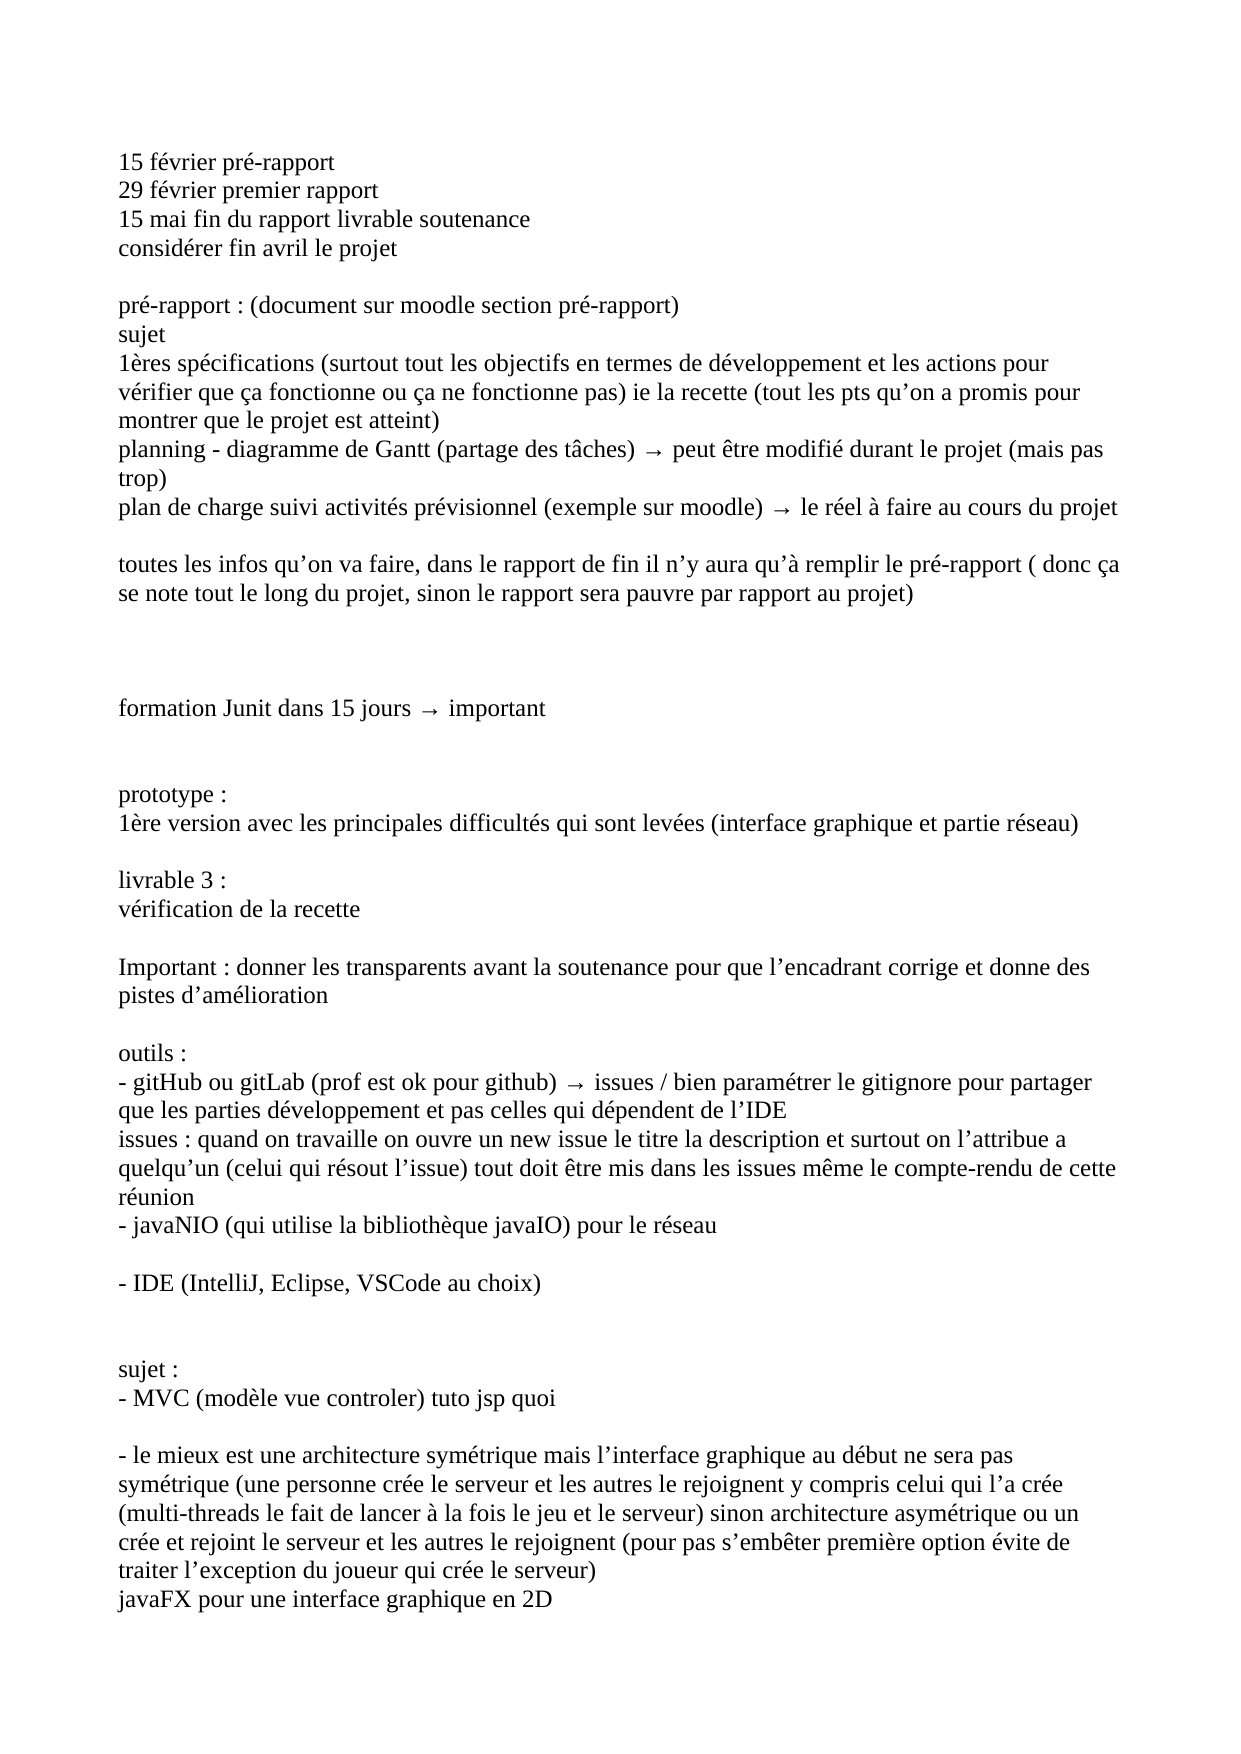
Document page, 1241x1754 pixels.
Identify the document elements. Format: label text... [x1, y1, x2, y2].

text prototype : [118, 779, 1122, 808]
text Important : donner les transparents avant la soutenance pour que l’encadrant corrige et donne des pistes d’amélioration [118, 952, 1122, 1009]
text - le mieux est une architecture symétrique mais l’interface graphique au début ne sera pas symétrique (une personne crée le serveur et les autres le rejoignent y compris celui qui l’a crée (multi-threads le fait de lancer à la fois le jeu et le serveur) sinon architecture asymétrique ou un crée et rejoint le serveur et les autres le rejoignent (pour pas s’embêter première option évite de traiter l’exception du joueur qui crée le serveur) [118, 1441, 1122, 1584]
text sujet : [118, 1354, 1122, 1383]
text formation Junit dans 15 jours → important [118, 693, 1122, 722]
text - IDE (IntelliJ, Eclipse, VSCode au choix) [118, 1268, 1122, 1297]
text pré-rapport : (document sur moodle section pré-rapport) [118, 291, 1122, 319]
text plan de charge suivi activités prévisionnel (exemple sur moodle) → le réel à faire au cours du projet [118, 492, 1122, 521]
text sujet [118, 319, 1122, 348]
text planning - diagramme de Gantt (partage des tâches) → peut être modifié durant le projet (mais pas trop) [118, 434, 1122, 492]
text 15 mai fin du rapport livrable soutenance [118, 204, 1122, 233]
text outils : [118, 1038, 1122, 1067]
text 29 février premier rapport [118, 176, 1122, 204]
text 15 février pré-rapport [118, 147, 1122, 176]
text considérer fin avril le projet [118, 233, 1122, 262]
text vérification de la recette [118, 894, 1122, 923]
text issues : quand on travaille on ouvre un new issue le titre la description et surtout on l’attribue a quelqu’un (celui qui résout l’issue) tout doit être mis dans les issues même le compte-rendu de cette réunion [118, 1124, 1122, 1211]
text - gitHub ou gitLab (prof est ok pour github) → issues / bien paramétrer le gitignore pour partager que les parties développement et pas celles qui dépendent de l’IDE [118, 1067, 1122, 1124]
text - javaNIO (qui utilise la bibliothèque javaIO) pour le réseau [118, 1211, 1122, 1239]
text toutes les infos qu’on va faire, dans le rapport de fin il n’y aura qu’à remplir le pré-rapport ( donc ça se note tout le long du projet, sinon le rapport sera pauvre par rapport au projet) [118, 549, 1122, 607]
text 1ère version avec les principales difficultés qui sont levées (interface graphique et partie réseau) [118, 808, 1122, 837]
text - MVC (modèle vue controler) tuto jsp quoi [118, 1383, 1122, 1412]
text javaFX pour une interface graphique en 2D [118, 1584, 1122, 1613]
text 1ères spécifications (surtout tout les objectifs en termes de développement et les actions pour vérifier que ça fonctionne ou ça ne fonctionne pas) ie la recette (tout les pts qu’on a promis pour montrer que le projet est atteint) [118, 348, 1122, 434]
text livrable 3 : [118, 866, 1122, 894]
